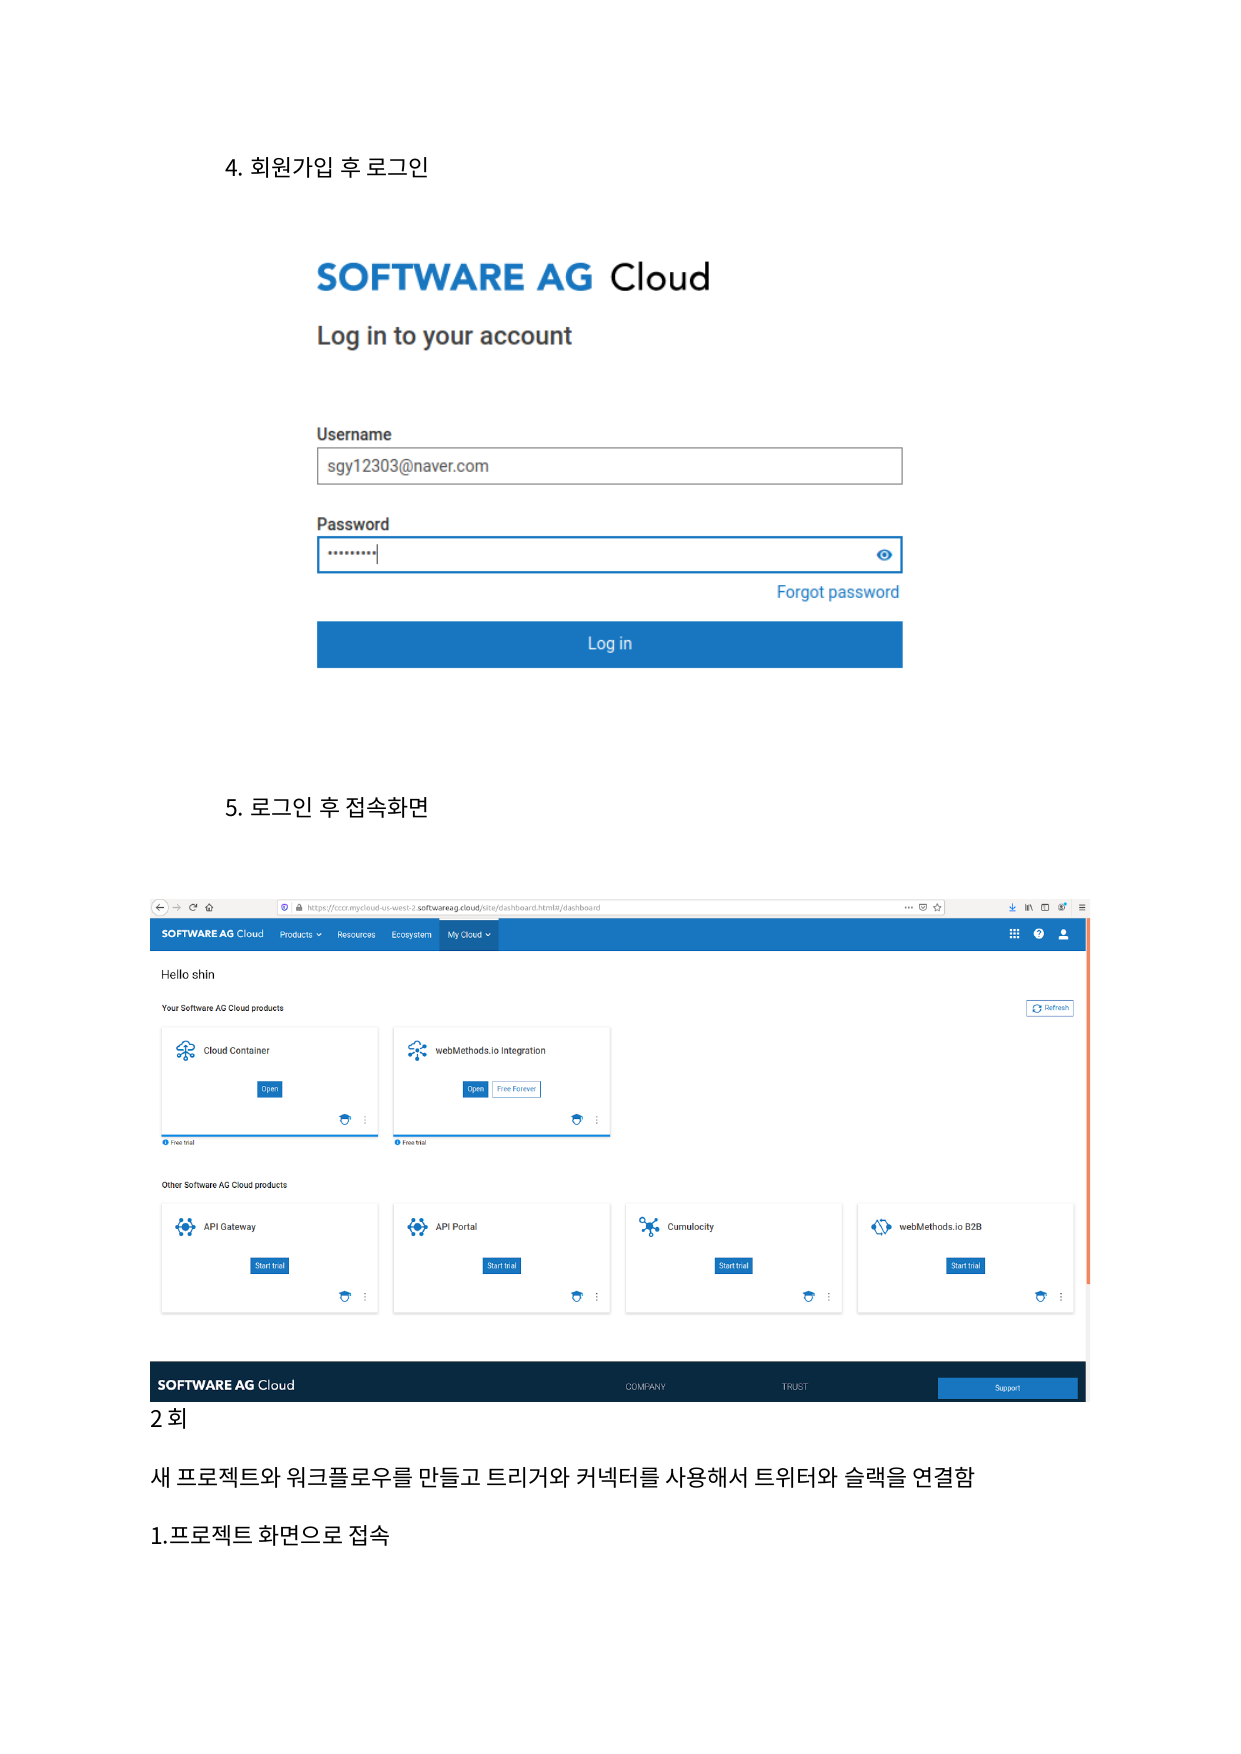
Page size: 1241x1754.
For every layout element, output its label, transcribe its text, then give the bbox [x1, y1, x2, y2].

list 4. 회원가입 후 로그인 [187, 150, 1090, 183]
text 1.프로젝트 화면으로 접속 [150, 1518, 1090, 1551]
list 5. 로그인 후 접속화면 [187, 789, 1090, 823]
text 새 프로젝트와 워크플로우를 만들고 트리거와 커넥터를 사용해서 트위터와 슬랙을 연결함 [150, 1459, 1090, 1493]
picture [150, 899, 1091, 1402]
text 2회 [150, 1402, 1090, 1434]
picture [150, 208, 1091, 765]
